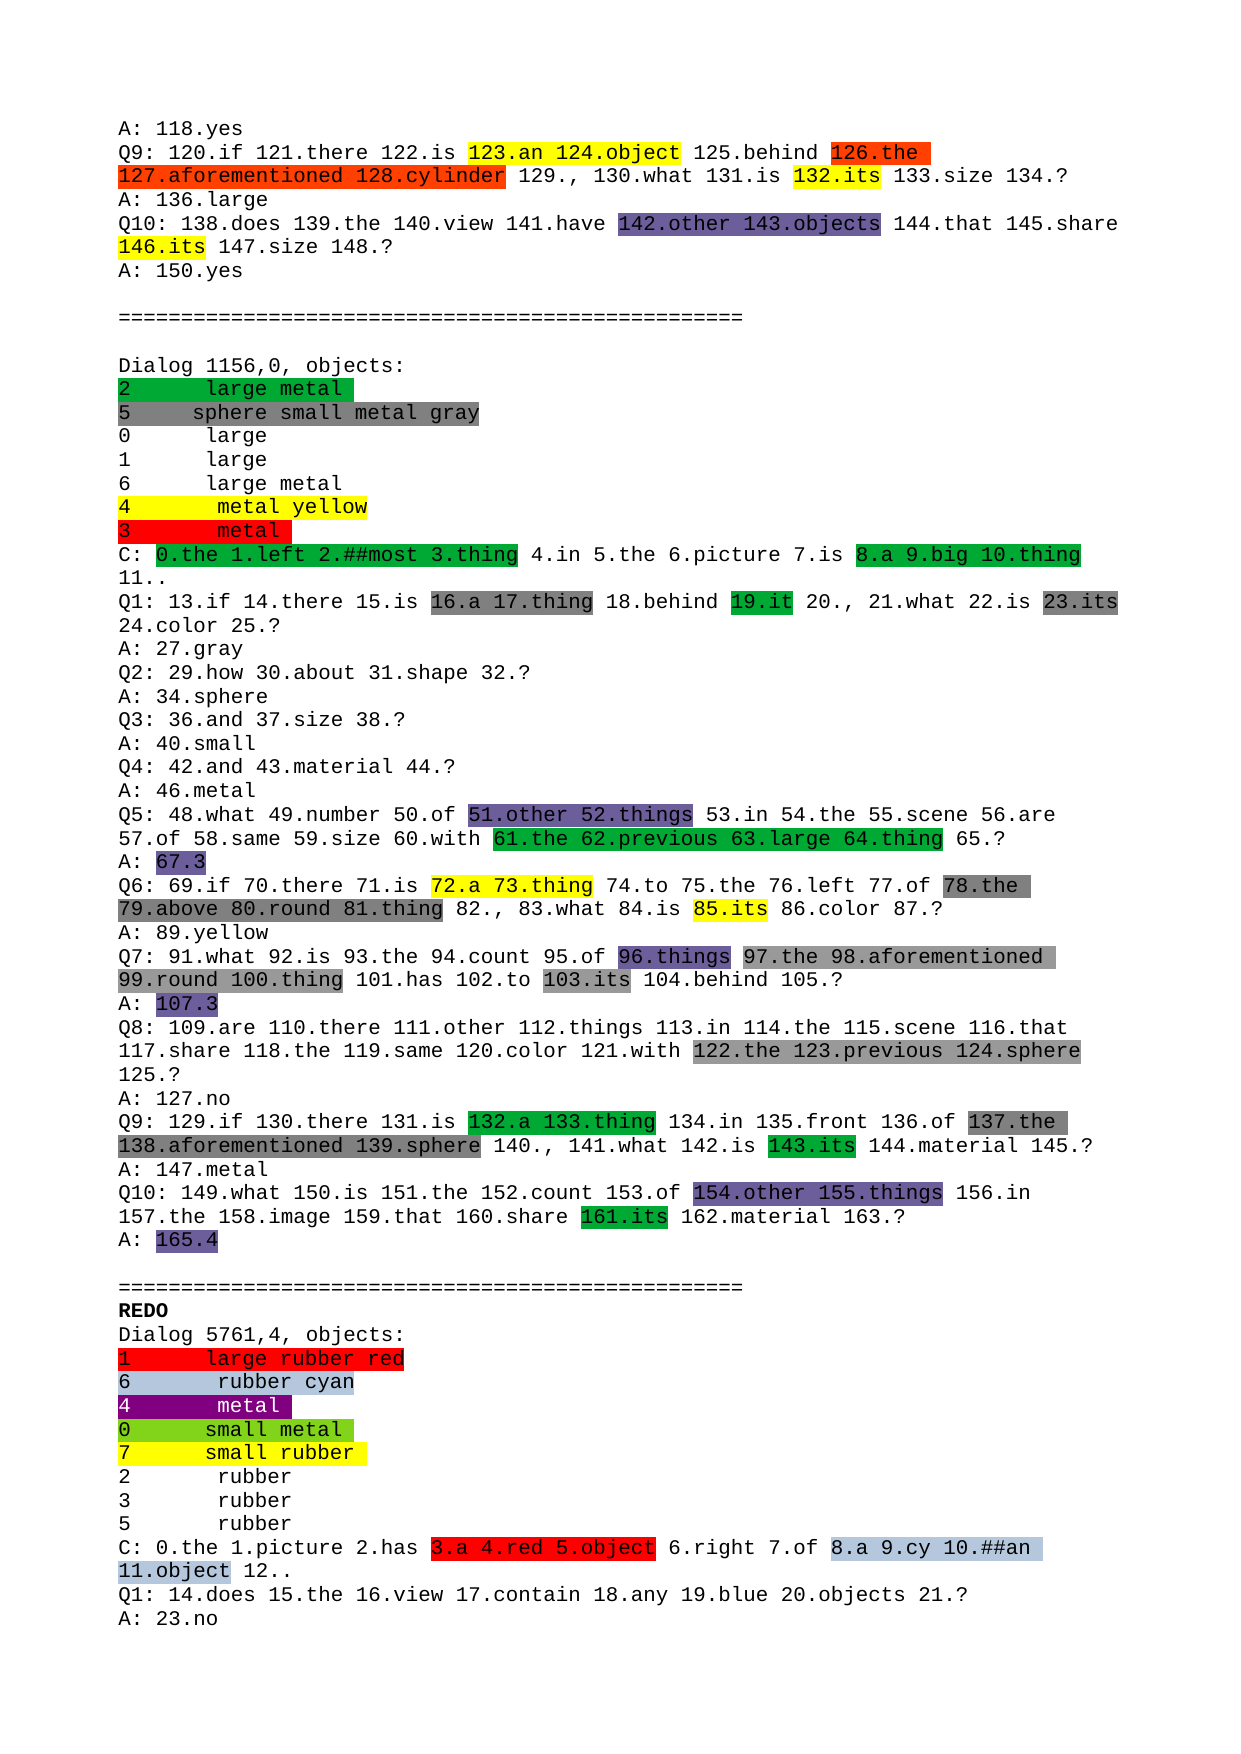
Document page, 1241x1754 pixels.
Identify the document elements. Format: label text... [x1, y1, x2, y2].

text A: 118.yes Q9: 120.if 121.there 122.is 123.an 124.object 125.behind 126.the 127.aforementioned 128.cylinder 129., 130.what 131.is 132.its 133.size 134.? A: 136.large Q10: 138.does 139.the 140.view 141.have 142.other 143.objects 144.that 145.share 146.its 147.size 148.? A: 150.yes ================================================== Dialog 1156,0, objects: 2 large metal 5 sphere small metal gray 0 large 1 large 6 large metal 4 metal yellow 3 metal C: 0.the 1.left 2.##most 3.thing 4.in 5.the 6.picture 7.is 8.a 9.big 10.thing 11.. Q1: 13.if 14.there 15.is 16.a 17.thing 18.behind 19.it 20., 21.what 22.is 23.its 24.color 25.? A: 27.gray Q2: 29.how 30.about 31.shape 32.? A: 34.sphere Q3: 36.and 37.size 38.? A: 40.small Q4: 42.and 43.material 44.? A: 46.metal Q5: 48.what 49.number 50.of 51.other 52.things 53.in 54.the 55.scene 56.are 57.of 58.same 59.size 60.with 61.the 62.previous 63.large 64.thing 65.? A: 67.3 Q6: 69.if 70.there 71.is 72.a 73.thing 74.to 75.the 76.left 77.of 78.the 79.above 80.round 81.thing 82., 83.what 84.is 85.its 86.color 87.? A: 89.yellow Q7: 91.what 92.is 93.the 94.count 95.of 96.things 97.the 98.aforementioned 99.round 100.thing 101.has 102.to 103.its 104.behind 105.? A: 107.3 Q8: 109.are 110.there 111.other 112.things 113.in 114.the 115.scene 116.that 117.share 118.the 119.same 120.color 121.with 122.the 123.previous 124.sphere 125.? A: 127.no Q9: 129.if 130.there 131.is 132.a 133.thing 134.in 135.front 136.of 137.the 138.aforementioned 139.sphere 140., 141.what 142.is 143.its 144.material 145.? A: 147.metal Q10: 149.what 150.is 151.the 152.count 153.of 154.other 155.things 156.in 157.the 158.image 159.that 160.share 161.its 162.material 163.? A: 165.4 ================================================== REDO Dialog 5761,4, objects: 1 large rubber red 6 rubber cyan 4 metal 0 small metal 7 small rubber 2 rubber 3 rubber 5 rubber C: 0.the 1.picture 2.has 3.a 4.red 5.object 6.right 7.of 8.a 9.cy 10.##an 11.object 12.. Q1: 14.does 15.the 16.view 17.contain 18.any 19.blue 20.objects 21.? A: 23.no [118, 118, 1122, 1631]
